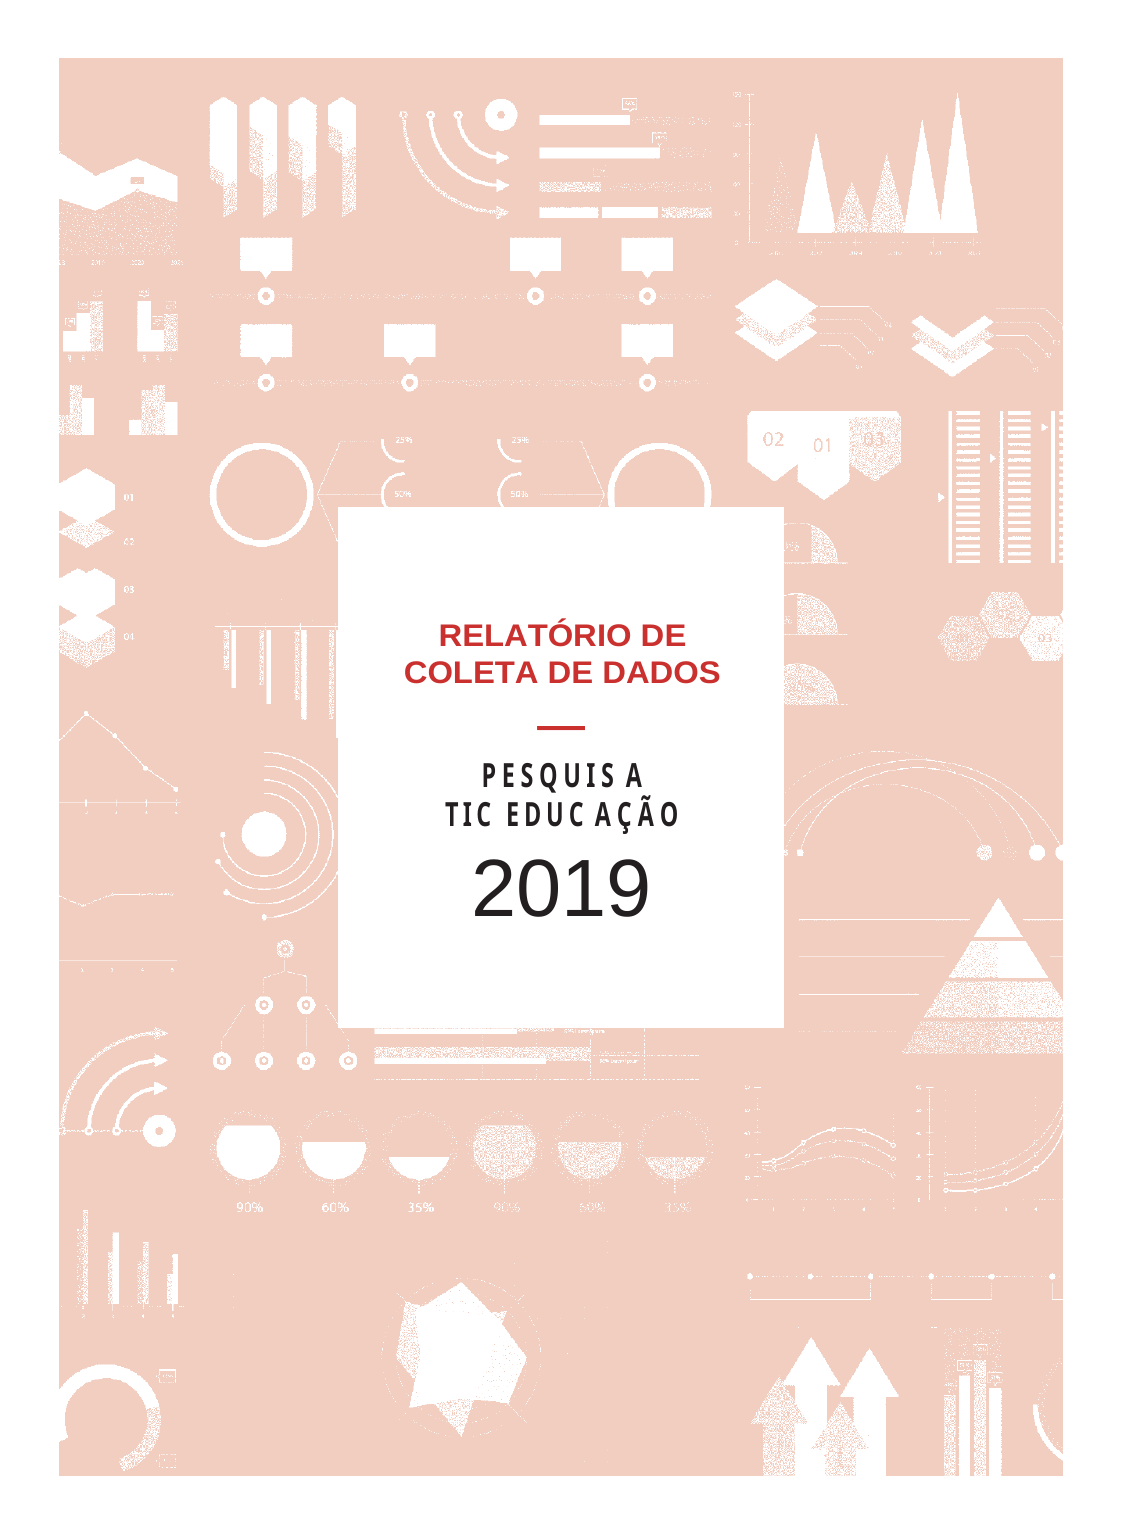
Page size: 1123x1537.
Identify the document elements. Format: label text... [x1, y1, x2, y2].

text — [48, 689, 59, 756]
text — [1063, 689, 1075, 756]
